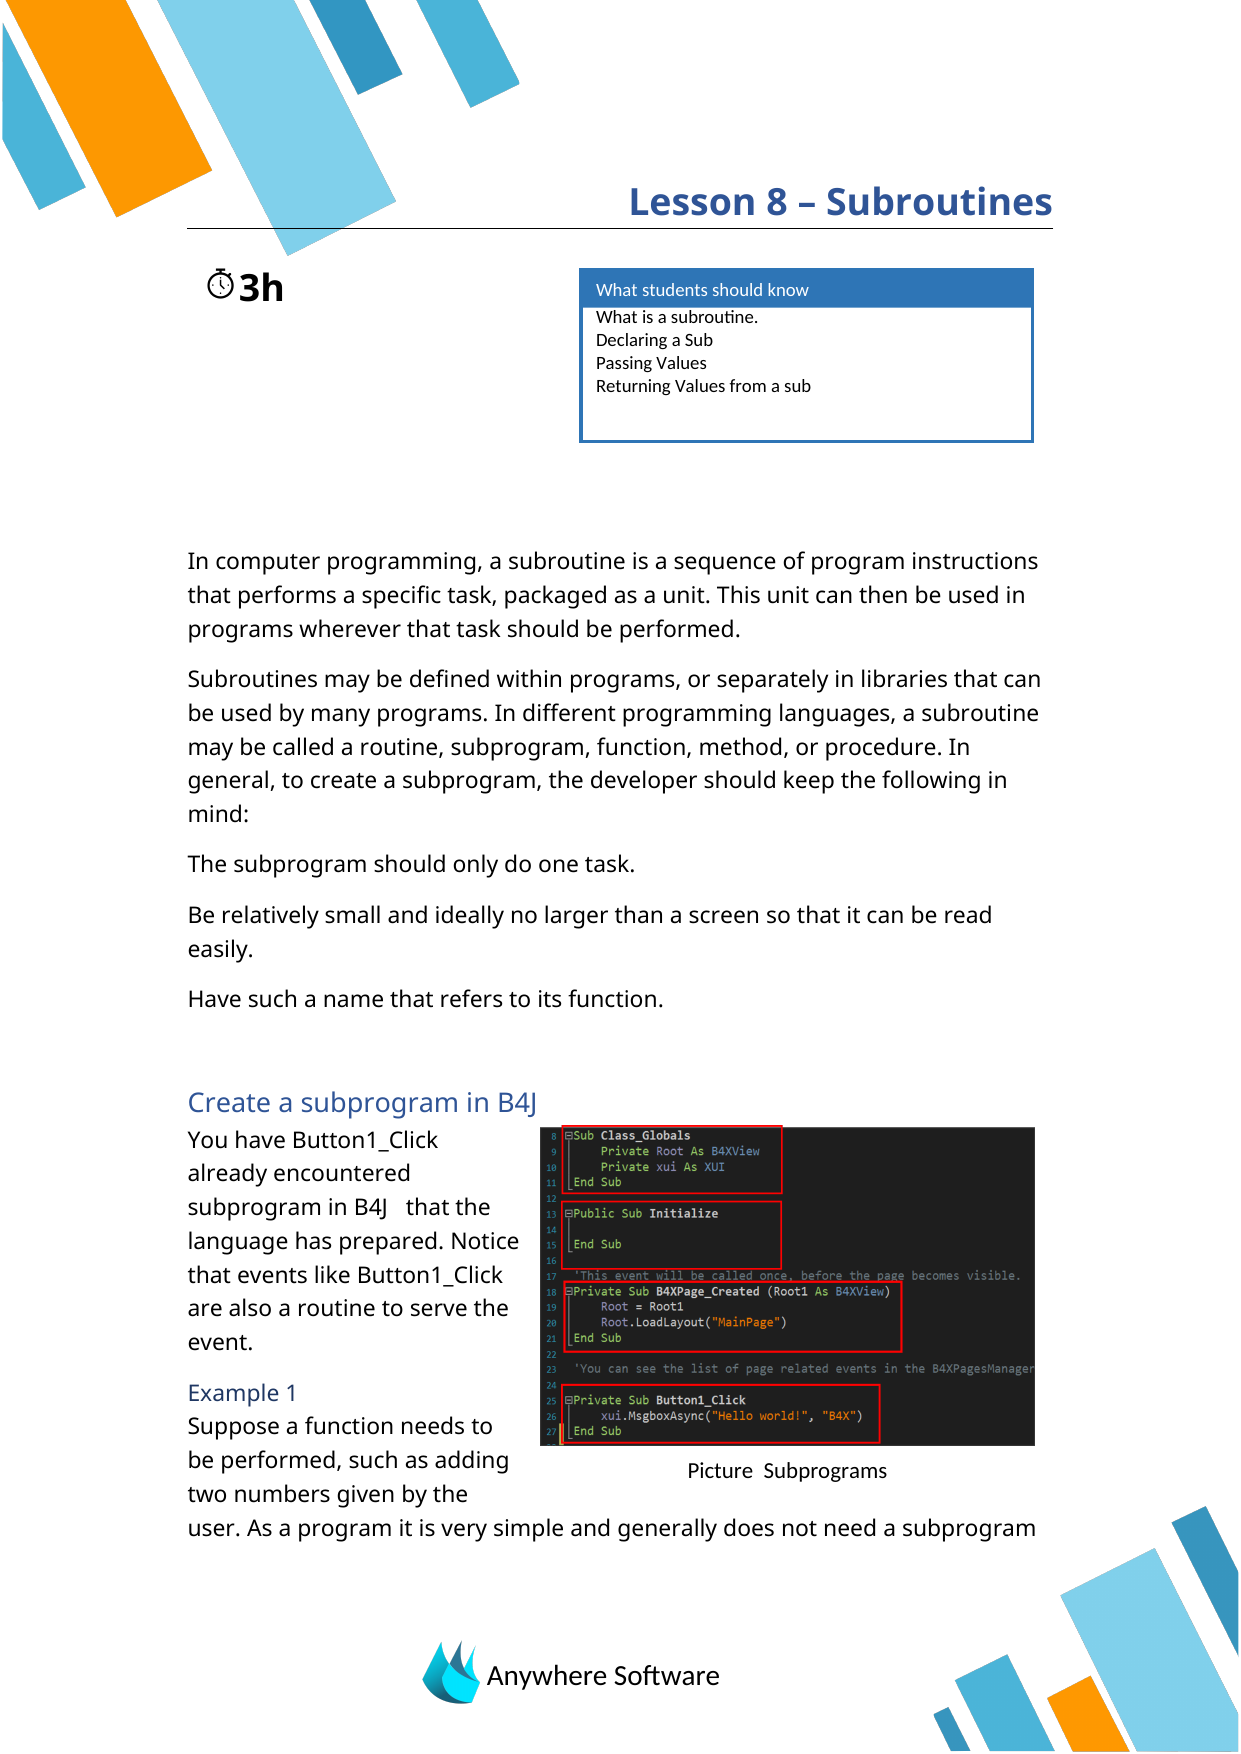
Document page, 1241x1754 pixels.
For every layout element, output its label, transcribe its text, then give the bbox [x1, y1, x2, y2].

text The subprogram should only do one task. [187, 848, 1053, 879]
subtitle Lesson 8 – Subroutines [187, 175, 1053, 228]
picture [933, 1506, 1239, 1752]
subtitle [1035, 1376, 1053, 1408]
text You have Button1_Click already encountered subprogram in B4J that the language has prepared. Notice that events like Button1_Click are also a routine to serve the event. [187, 1123, 1053, 1357]
picture [540, 1125, 1035, 1446]
text Subroutines may be defined within programs, or separately in libraries that can be used by many programs. In different programming languages, a subroutine may be called a routine, subprogram, function, method, or procedure. In general, to create a subprogram, the developer should keep the following in mind: [187, 663, 1053, 829]
subtitle Create a subprogram in B4J [187, 1084, 1053, 1121]
picture [202, 265, 239, 302]
picture [2, 0, 520, 256]
text In computer programming, a subroutine is a sequence of program instructions that performs a specific task, packaged as a unit. This unit can then be used in programs wherever that task should be performed. [187, 545, 1053, 644]
text 3h [202, 262, 296, 313]
text Suppose a function needs to be performed, such as adding two numbers given by the user. As a program it is very simple and generally does not need a subprogram for such a function. Here we will use a subprogram to understand how it is used and operated. [187, 1410, 1053, 1543]
subtitle Example 1 [187, 1376, 540, 1408]
text Be relatively small and ideally no larger than a screen so that it can be read easily. [187, 899, 1053, 964]
text Have such a name that refers to its function. [187, 983, 1053, 1014]
picture [422, 1640, 481, 1704]
